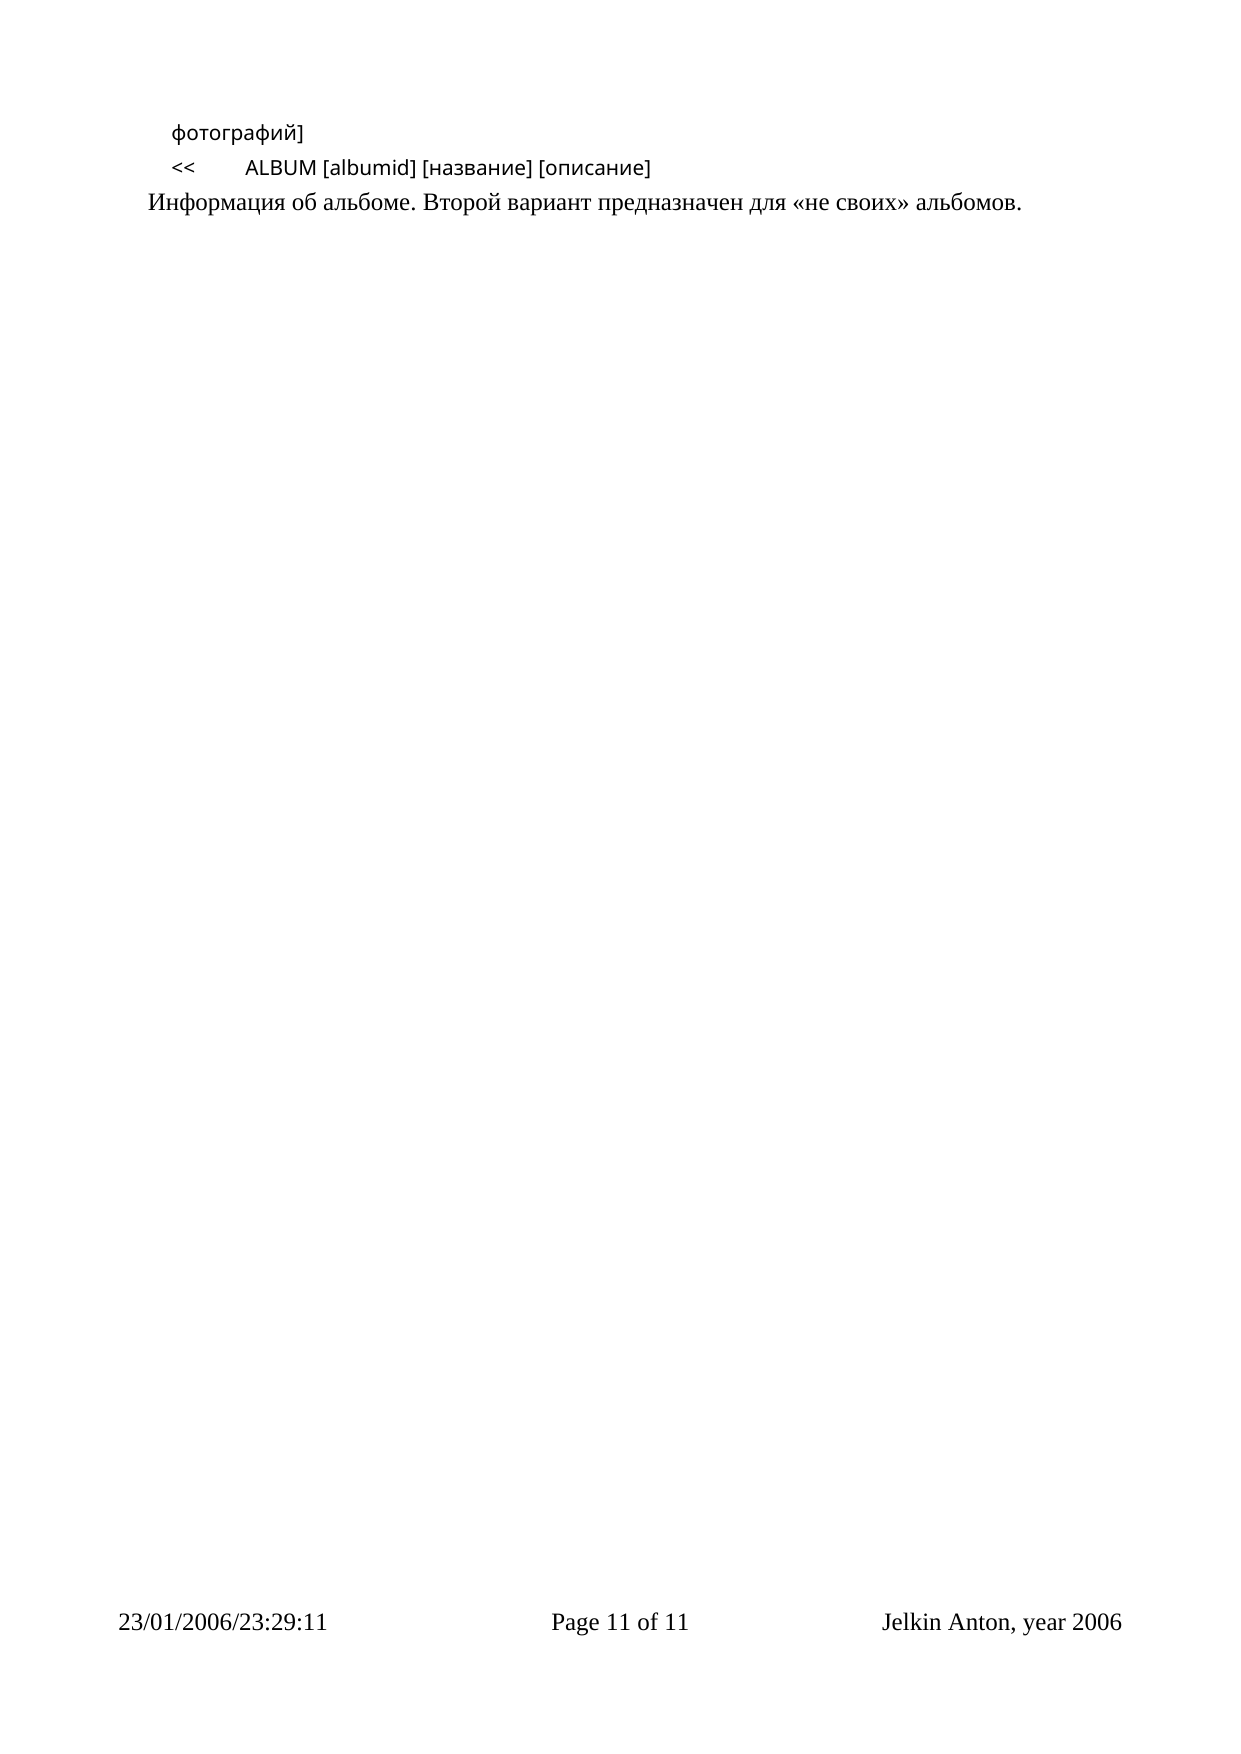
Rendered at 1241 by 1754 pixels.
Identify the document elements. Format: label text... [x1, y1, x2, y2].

text << ALBUM [albumid] [название] [описание] [171, 153, 1122, 181]
text фотографий] [171, 118, 1122, 147]
text Информация об альбоме. Второй вариант предназначен для «не своих» альбомов. [148, 188, 1122, 216]
